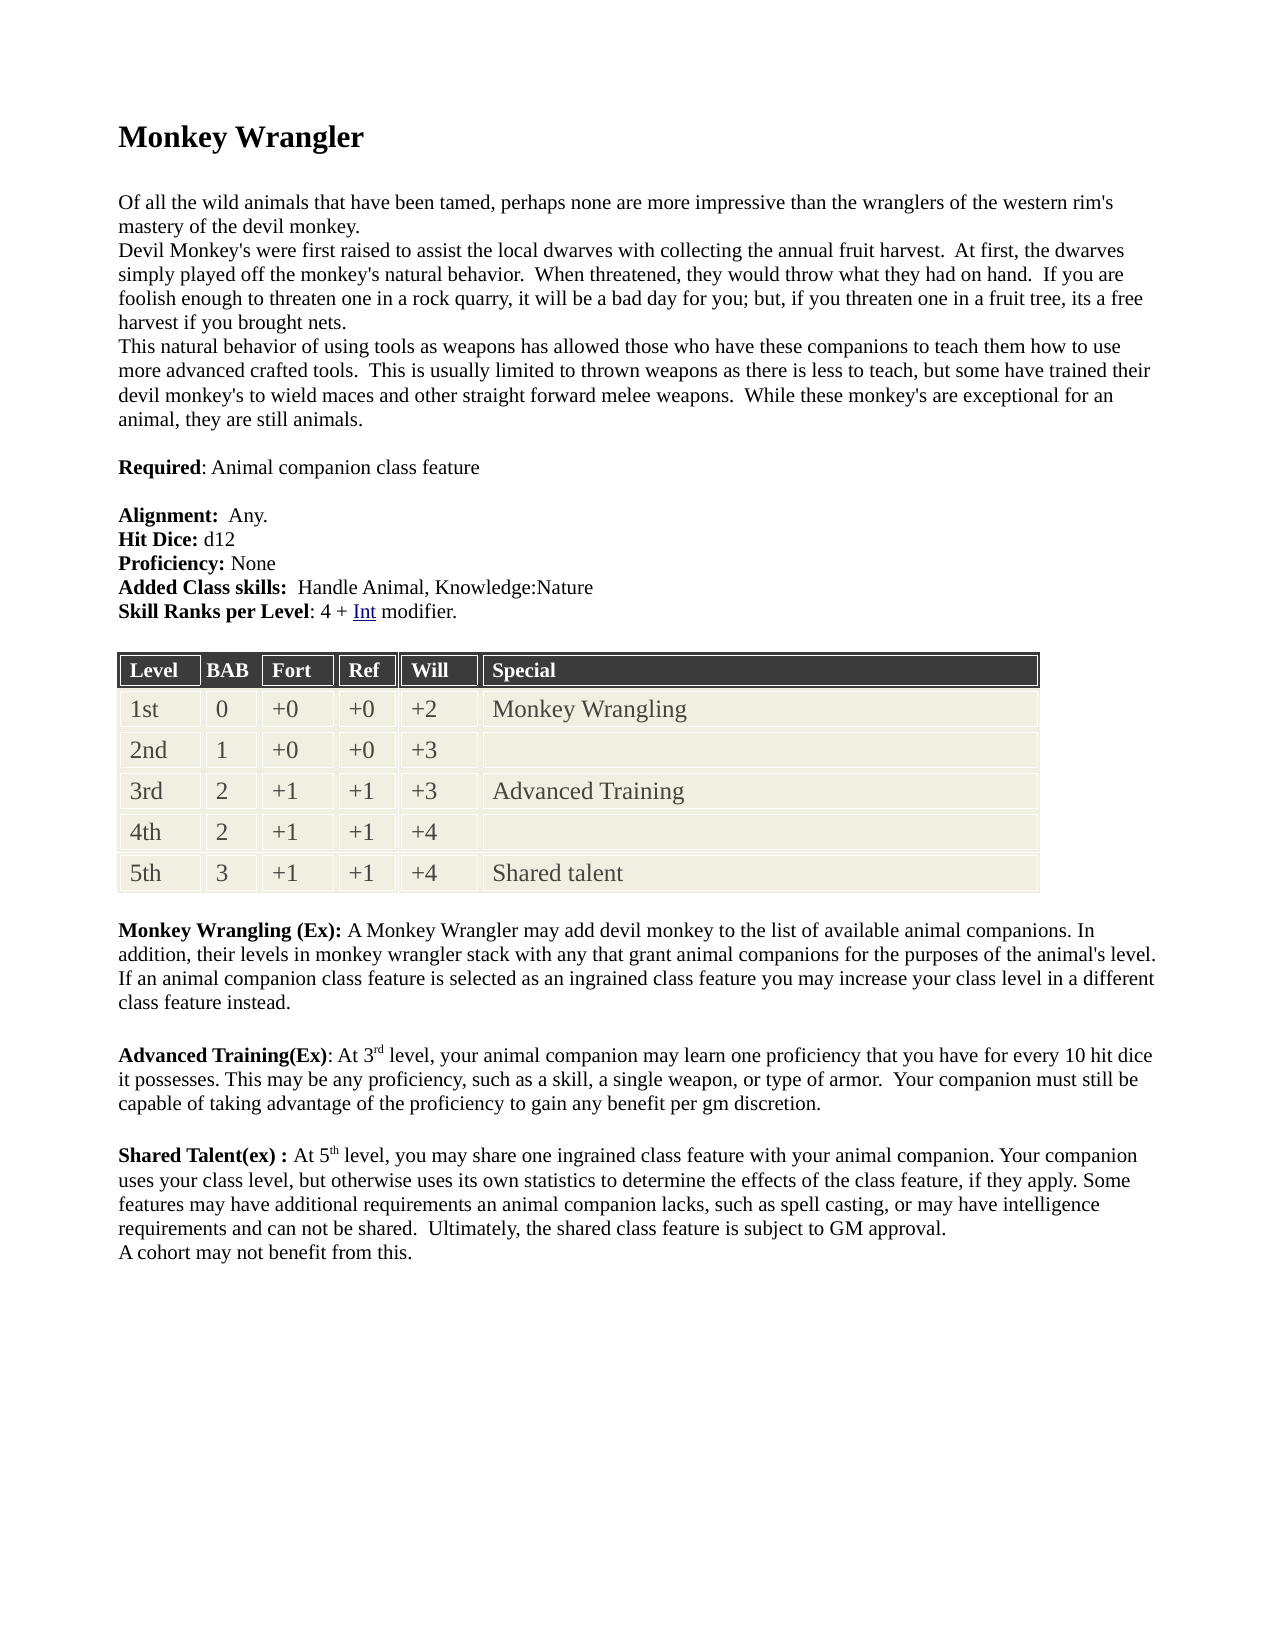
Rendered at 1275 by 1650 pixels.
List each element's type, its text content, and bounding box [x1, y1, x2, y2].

table_cell [480, 811, 1040, 852]
text Devil Monkey's were first raised to assist the local dwarves with collecting the annual fruit harvest. At first, the dwarves simply played off the monkey's natural behavior. When threatened, they would throw what they had on hand. If you are foolish enough to threaten one in a rock quarry, it will be a bad day for you; but, if you threaten one in a fruit tree, its a free harvest if you brought nets. [118, 238, 1157, 334]
table_cell +0 [336, 688, 398, 729]
table_header Special [480, 652, 1040, 688]
table_cell +0 [336, 729, 398, 770]
table_cell +3 [399, 770, 480, 811]
table_cell 3rd [117, 770, 203, 811]
table_cell +1 [336, 853, 398, 893]
table_cell Shared talent [480, 853, 1040, 893]
text A cohort may not benefit from this. [118, 1240, 1157, 1264]
text Skill Ranks per Level: 4 + Int modifier. [118, 599, 1157, 623]
table_cell 4th [117, 811, 203, 852]
table_cell [480, 729, 1040, 770]
table_cell 2 [203, 811, 259, 852]
table_cell +3 [399, 729, 480, 770]
table_cell 1st [117, 688, 203, 729]
table_header Ref [336, 652, 398, 688]
table_cell 2nd [117, 729, 203, 770]
table_cell 2 [203, 770, 259, 811]
table_cell 5th [117, 853, 203, 893]
table_cell +1 [336, 811, 398, 852]
table_cell +0 [259, 729, 336, 770]
table_header Fort [259, 652, 336, 688]
table_cell +4 [399, 811, 480, 852]
table_cell +1 [259, 853, 336, 893]
text Of all the wild animals that have been tamed, perhaps none are more impressive than the wranglers of the western rim's mastery of the devil monkey. [118, 190, 1157, 238]
text Hit Dice: d12 Proficiency: None Added Class skills: Handle Animal, Knowledge:Nature [118, 527, 1157, 599]
text Advanced Training(Ex): At 3rd level, your animal companion may learn one proficiency that you have for every 10 hit dice it possesses. This may be any proficiency, such as a skill, a single weapon, or type of armor. Your companion must still be capable of taking advantage of the proficiency to gain any benefit per gm discretion. [118, 1042, 1157, 1143]
table_cell 0 [203, 688, 259, 729]
text This natural behavior of using tools as weapons has allowed those who have these companions to teach them how to use more advanced crafted tools. This is usually limited to thrown weapons as there is less to teach, but some have trained their devil monkey's to wield maces and other straight forward melee weapons. While these monkey's are exceptional for an animal, they are still animals. [118, 334, 1157, 431]
table_cell +2 [399, 688, 480, 729]
table_cell 1 [203, 729, 259, 770]
text Alignment: Any. [118, 503, 1157, 527]
table_cell 3 [203, 853, 259, 893]
table_cell +1 [259, 811, 336, 852]
table_header Will [399, 652, 480, 688]
table_cell Monkey Wrangling [480, 688, 1040, 729]
table_cell +1 [336, 770, 398, 811]
text Required: Animal companion class feature [118, 455, 1157, 479]
table_cell +1 [259, 770, 336, 811]
table_header BAB [203, 652, 259, 688]
text Shared Talent(ex) : At 5th level, you may share one ingrained class feature with your animal companion. Your companion uses your class level, but otherwise uses its own statistics to determine the effects of the class feature, if they apply. Some features may have additional requirements an animal companion lacks, such as spell casting, or may have intelligence requirements and can not be shared. Ultimately, the shared class feature is subject to GM approval. [118, 1143, 1157, 1240]
text Monkey Wrangling (Ex): A Monkey Wrangler may add devil monkey to the list of available animal companions. In addition, their levels in monkey wrangler stack with any that grant animal companions for the purposes of the animal's level. If an animal companion class feature is selected as an ingrained class feature you may increase your class level in a different class feature instead. [118, 893, 1157, 1042]
table_header Level [117, 652, 203, 688]
table_cell Advanced Training [480, 770, 1040, 811]
table_cell +0 [259, 688, 336, 729]
text Monkey Wrangler [118, 118, 1157, 154]
